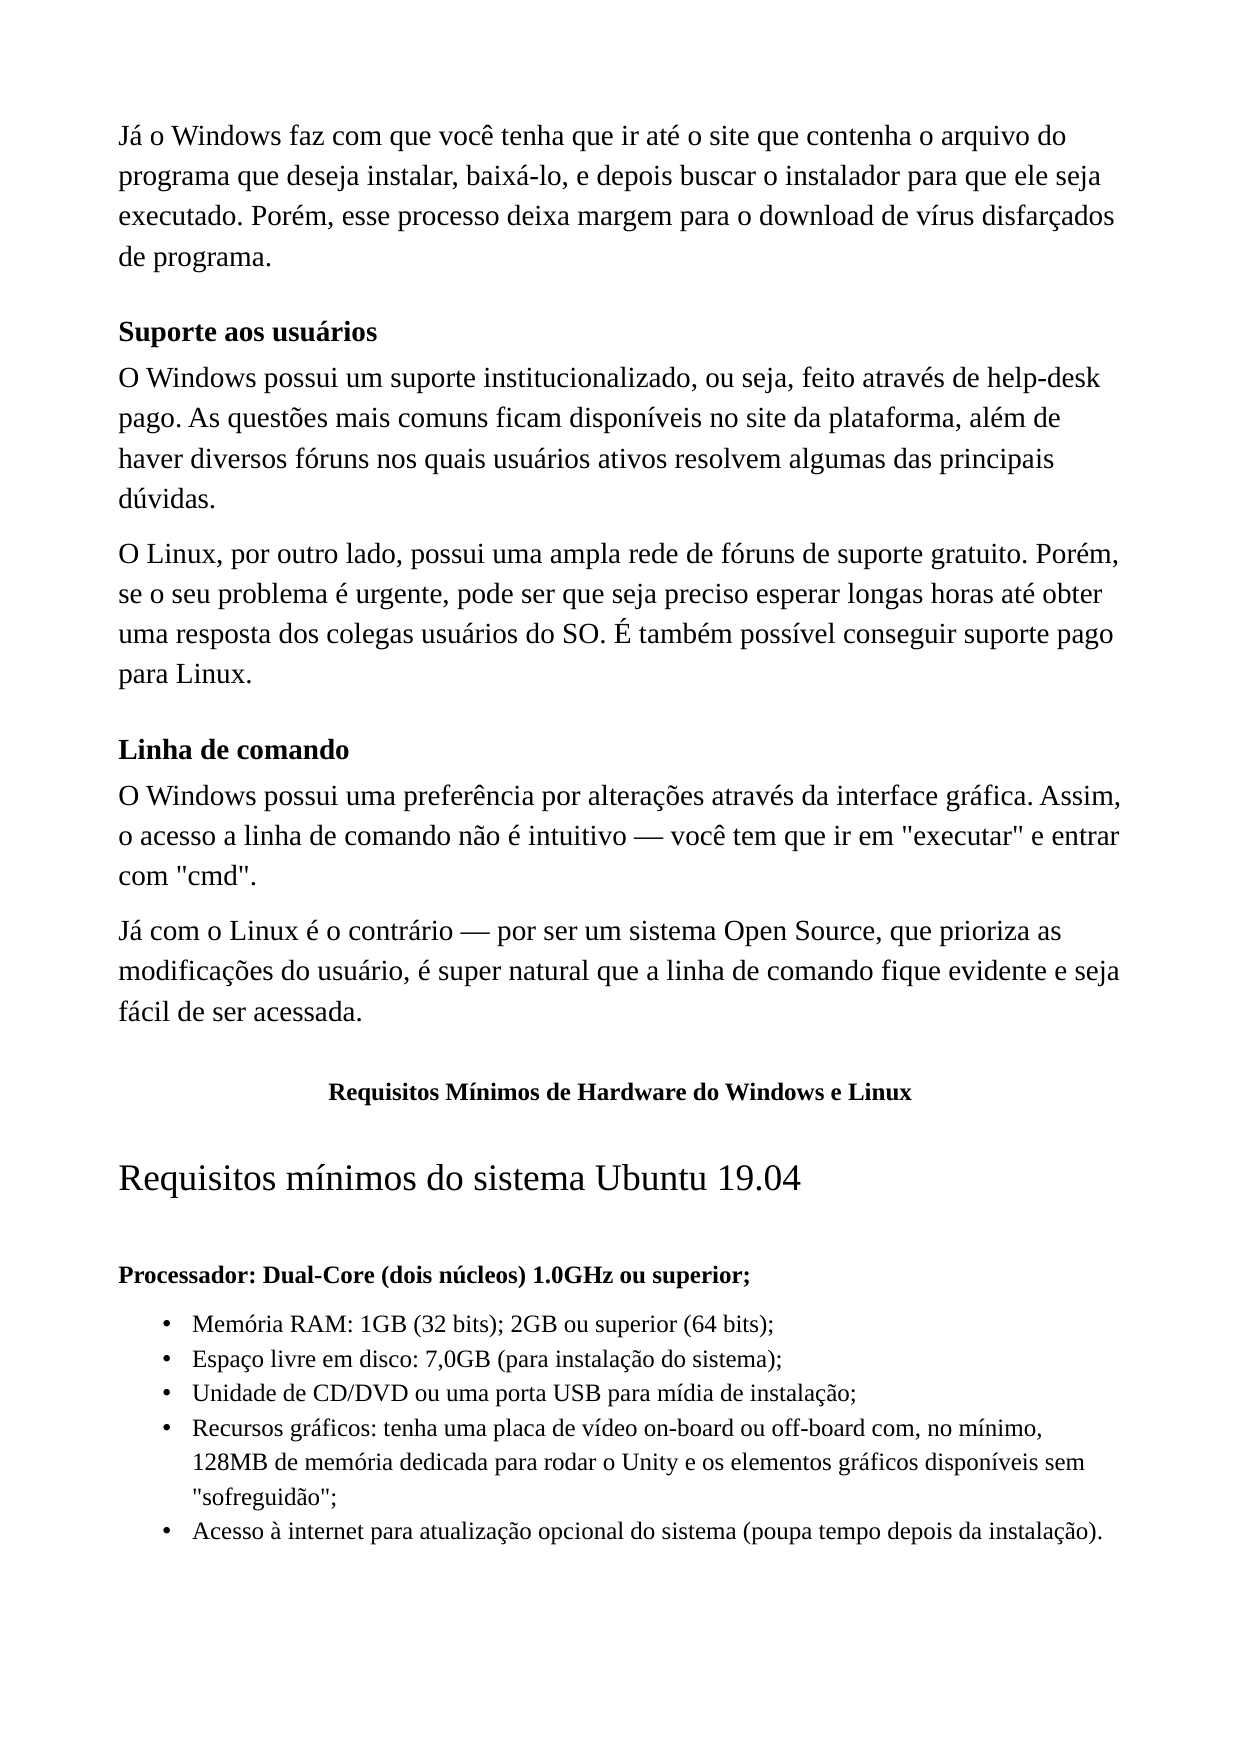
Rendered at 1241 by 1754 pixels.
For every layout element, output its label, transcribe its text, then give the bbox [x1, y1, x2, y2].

text O Linux, por outro lado, possui uma ampla rede de fóruns de suporte gratuito. Porém, se o seu problema é urgente, pode ser que seja preciso esperar longas horas até obter uma resposta dos colegas usuários do SO. É também possível conseguir suporte pago para Linux. [118, 536, 1122, 690]
list Acesso à internet para atualização opcional do sistema (poupa tempo depois da instalação). [162, 1516, 1122, 1545]
subtitle Requisitos mínimos do sistema Ubuntu 19.04 [118, 1156, 1122, 1199]
list Unidade de CD/DVD ou uma porta USB para mídia de instalação; [162, 1378, 1122, 1407]
subtitle Suporte aos usuários [118, 314, 1122, 348]
list Espaço livre em disco: 7,0GB (para instalação do sistema); [162, 1344, 1122, 1373]
text Processador: Dual-Core (dois núcleos) 1.0GHz ou superior; [118, 1260, 1122, 1289]
text O Windows possui um suporte institucionalizado, ou seja, feito através de help-desk pago. As questões mais comuns ficam disponíveis no site da plataforma, além de haver diversos fóruns nos quais usuários ativos resolvem algumas das principais dúvidas. [118, 360, 1122, 514]
subtitle Linha de comando [118, 732, 1122, 766]
text Já com o Linux é o contrário — por ser um sistema Open Source, que prioriza as modificações do usuário, é super natural que a linha de comando fique evidente e seja fácil de ser acessada. [118, 913, 1122, 1027]
text Já o Windows faz com que você tenha que ir até o site que contenha o arquivo do programa que deseja instalar, baixá-lo, e depois buscar o instalador para que ele seja executado. Porém, esse processo deixa margem para o download de vírus disfarçados de programa. [118, 118, 1122, 272]
text Requisitos Mínimos de Hardware do Windows e Linux [118, 1077, 1122, 1106]
text O Windows possui uma preferência por alterações através da interface gráfica. Assim, o acesso a linha de comando não é intuitivo — você tem que ir em "executar" e entrar com "cmd". [118, 778, 1122, 892]
list Memória RAM: 1GB (32 bits); 2GB ou superior (64 bits); [162, 1309, 1122, 1338]
list Recursos gráficos: tenha uma placa de vídeo on-board ou off-board com, no mínimo, 128MB de memória dedicada para rodar o Unity e os elementos gráficos disponíveis sem "sofreguidão"; [162, 1413, 1122, 1511]
